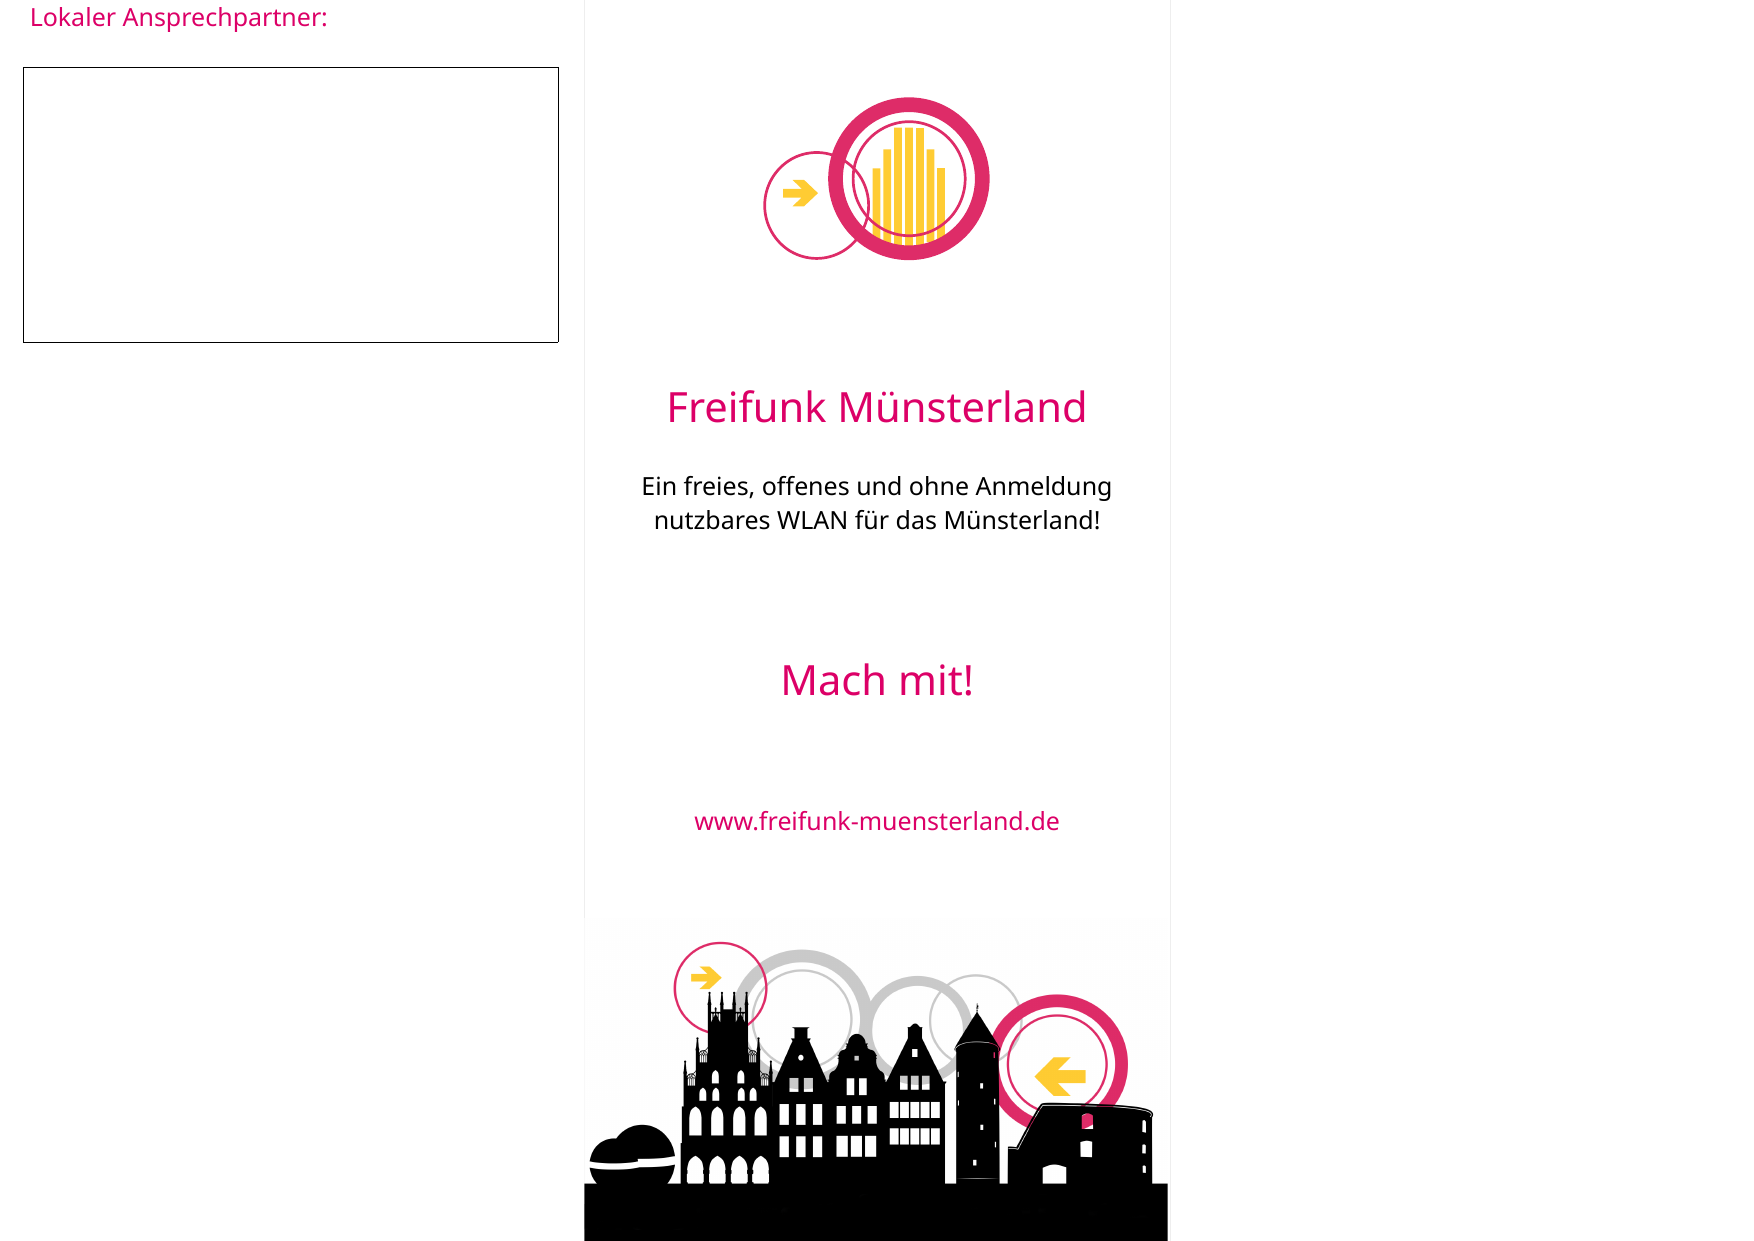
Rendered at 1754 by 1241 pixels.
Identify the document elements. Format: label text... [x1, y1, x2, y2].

subtitle Lokaler Ansprechpartner: [29, 0, 552, 34]
text www.freifunk-muensterland.de [616, 803, 1138, 837]
text Freifunk Münsterland [616, 378, 1138, 435]
text Ein freies, offenes und ohne Anmeldung nutzbares WLAN für das Münsterland! [616, 469, 1138, 537]
text Mach mit! [616, 651, 1138, 707]
picture [584, 918, 1168, 1241]
